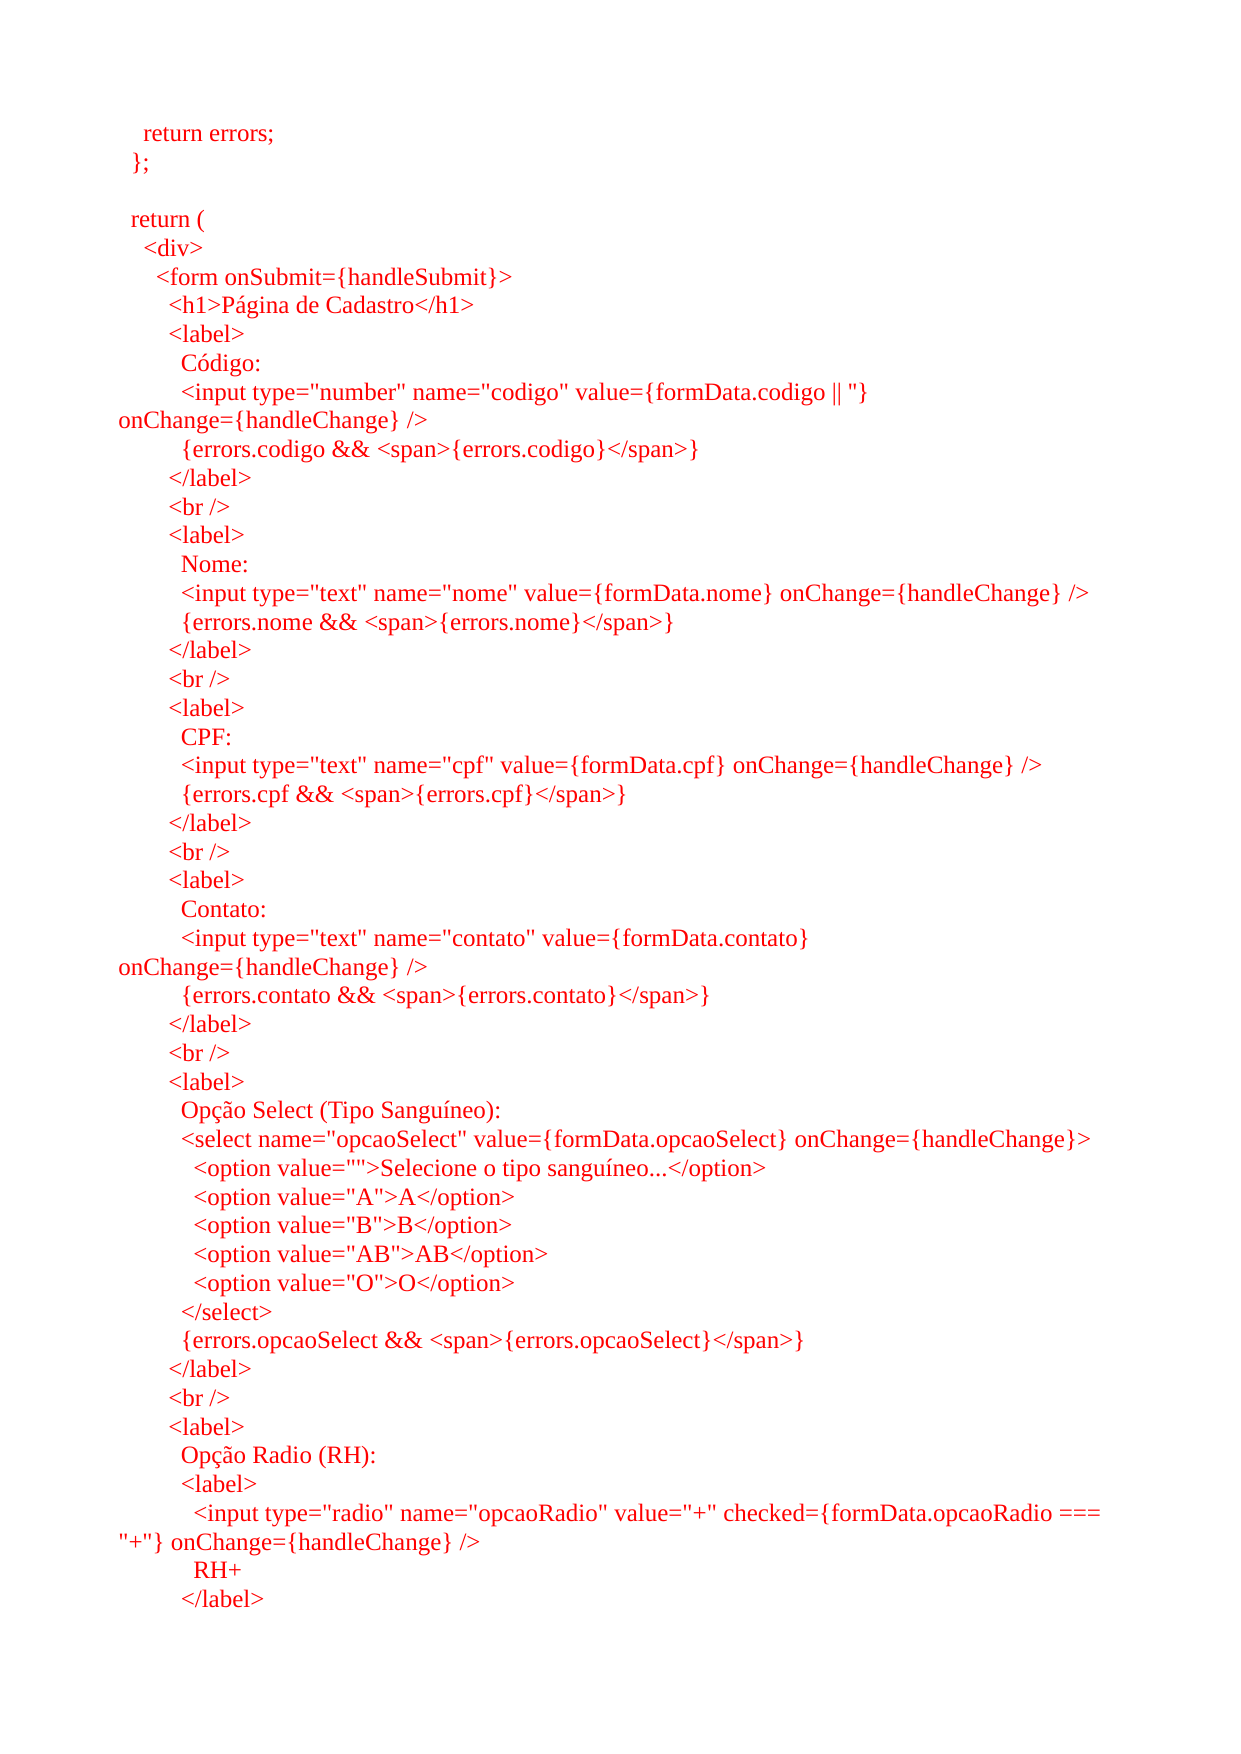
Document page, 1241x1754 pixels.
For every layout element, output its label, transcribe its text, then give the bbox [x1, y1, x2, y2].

text <br /> [118, 1383, 1122, 1412]
text CPF: [118, 722, 1122, 751]
text {errors.codigo && <span>{errors.codigo}</span>} [118, 434, 1122, 463]
text return errors; [118, 118, 1122, 147]
text </label> [118, 1354, 1122, 1383]
text <option value="B">B</option> [118, 1211, 1122, 1239]
text {errors.opcaoSelect && <span>{errors.opcaoSelect}</span>} [118, 1326, 1122, 1354]
text <input type="number" name="codigo" value={formData.codigo || ''} onChange={handleChange} /> [118, 377, 1122, 434]
text <div> [118, 233, 1122, 262]
text {errors.nome && <span>{errors.nome}</span>} [118, 607, 1122, 636]
text RH+ [118, 1556, 1122, 1584]
text <option value="O">O</option> [118, 1268, 1122, 1297]
text <input type="radio" name="opcaoRadio" value="+" checked={formData.opcaoRadio === "+"} onChange={handleChange} /> [118, 1498, 1122, 1556]
text </label> [118, 463, 1122, 492]
text <br /> [118, 837, 1122, 866]
text return ( [118, 204, 1122, 233]
text <label> [118, 866, 1122, 894]
text <label> [118, 1412, 1122, 1441]
text <h1>Página de Cadastro</h1> [118, 291, 1122, 319]
text <input type="text" name="contato" value={formData.contato} onChange={handleChange} /> [118, 923, 1122, 981]
text <label> [118, 521, 1122, 549]
text <label> [118, 1469, 1122, 1498]
text Opção Radio (RH): [118, 1441, 1122, 1469]
text </label> [118, 1009, 1122, 1038]
text Opção Select (Tipo Sanguíneo): [118, 1096, 1122, 1124]
text Código: [118, 348, 1122, 377]
text <form onSubmit={handleSubmit}> [118, 262, 1122, 291]
text <label> [118, 319, 1122, 348]
text <option value="AB">AB</option> [118, 1239, 1122, 1268]
text <label> [118, 693, 1122, 722]
text </label> [118, 636, 1122, 664]
text Nome: [118, 549, 1122, 578]
text <label> [118, 1067, 1122, 1096]
text <select name="opcaoSelect" value={formData.opcaoSelect} onChange={handleChange}> [118, 1124, 1122, 1153]
text Contato: [118, 894, 1122, 923]
text {errors.contato && <span>{errors.contato}</span>} [118, 981, 1122, 1009]
text </select> [118, 1297, 1122, 1326]
text <input type="text" name="nome" value={formData.nome} onChange={handleChange} /> [118, 578, 1122, 607]
text {errors.cpf && <span>{errors.cpf}</span>} [118, 779, 1122, 808]
text </label> [118, 808, 1122, 837]
text <br /> [118, 664, 1122, 693]
text <br /> [118, 1038, 1122, 1067]
text </label> [118, 1584, 1122, 1613]
text }; [118, 147, 1122, 176]
text <br /> [118, 492, 1122, 521]
text <option value="A">A</option> [118, 1182, 1122, 1211]
text <option value="">Selecione o tipo sanguíneo...</option> [118, 1153, 1122, 1182]
text <input type="text" name="cpf" value={formData.cpf} onChange={handleChange} /> [118, 751, 1122, 779]
